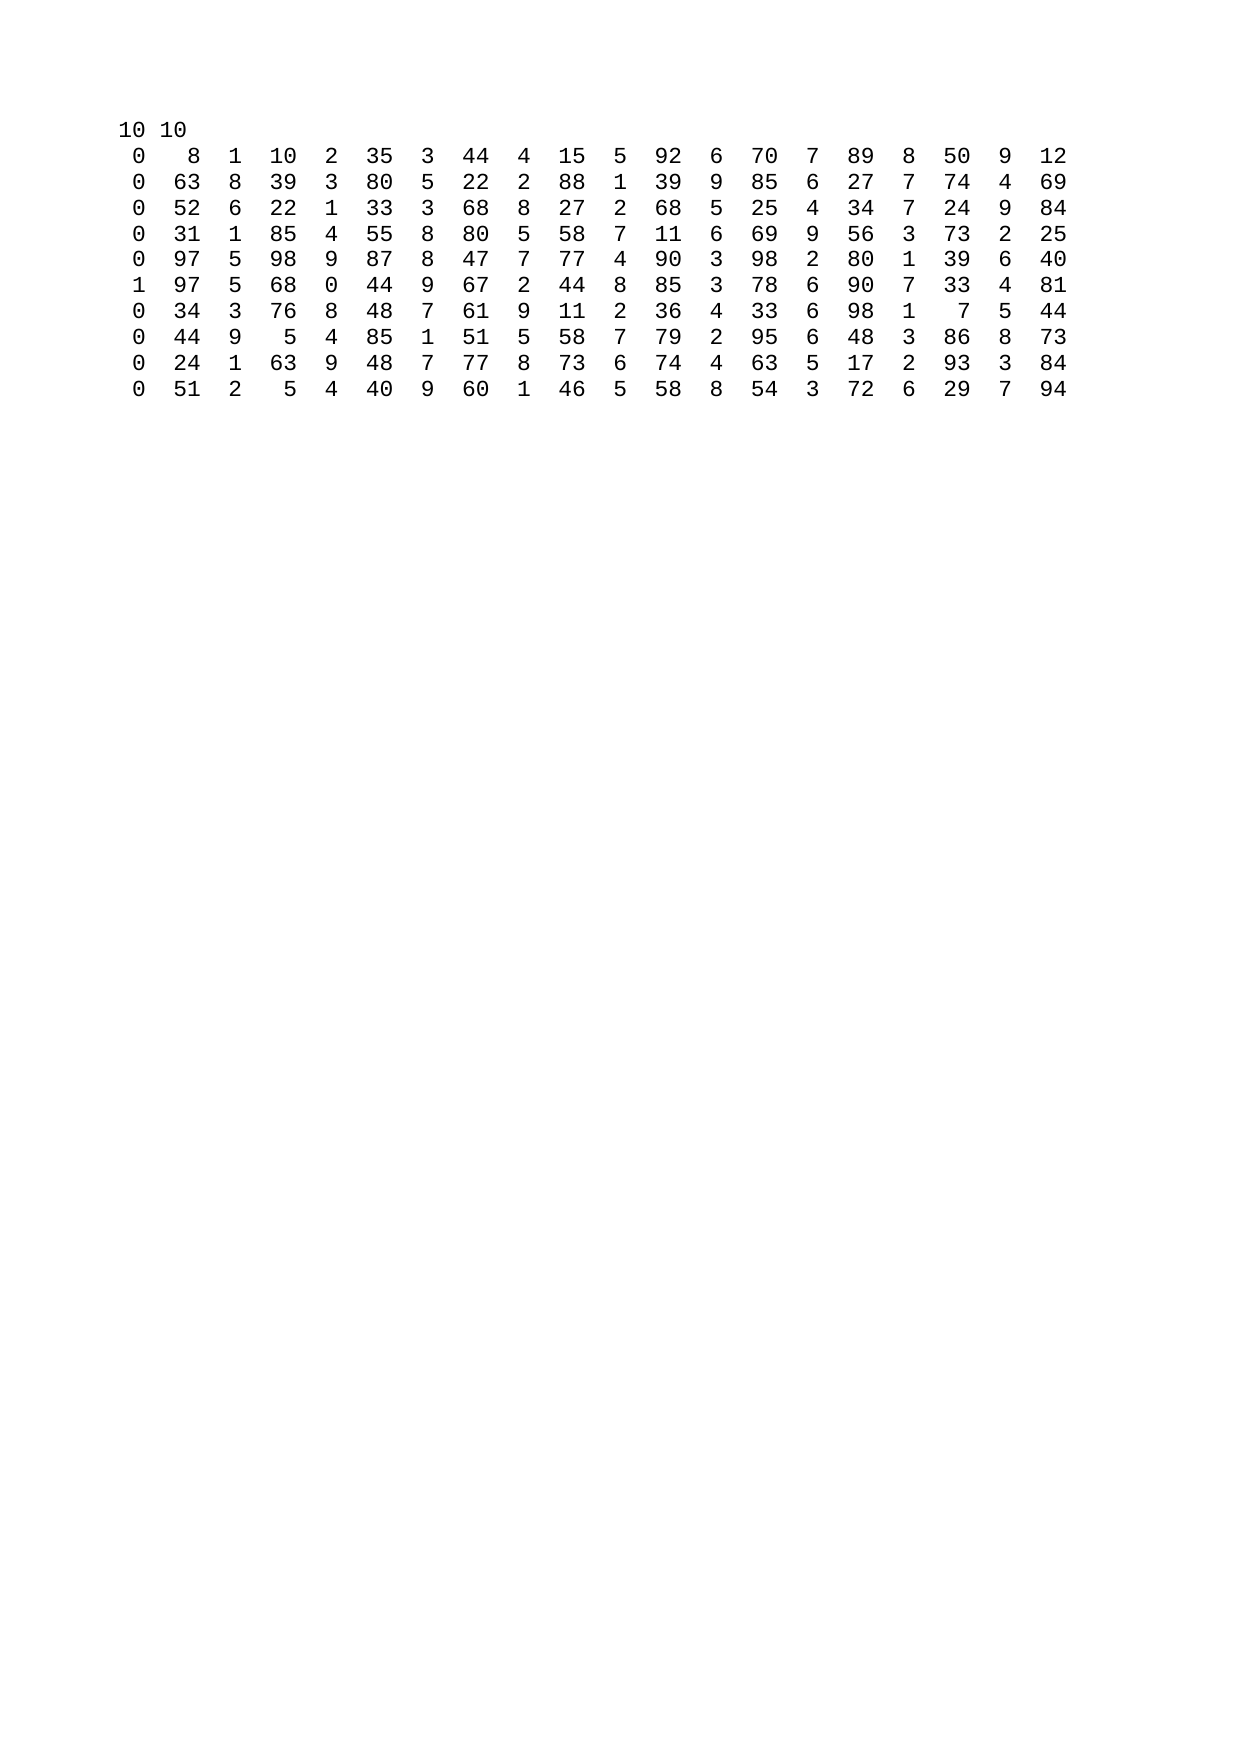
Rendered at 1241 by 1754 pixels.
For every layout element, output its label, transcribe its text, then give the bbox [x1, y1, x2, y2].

text 0 51 2 5 4 40 9 60 1 46 5 58 8 54 3 72 6 29 7 94 [118, 377, 1122, 403]
text 0 52 6 22 1 33 3 68 8 27 2 68 5 25 4 34 7 24 9 84 [118, 196, 1122, 222]
text 0 31 1 85 4 55 8 80 5 58 7 11 6 69 9 56 3 73 2 25 [118, 222, 1122, 248]
text 10 10 [118, 118, 1122, 144]
text 1 97 5 68 0 44 9 67 2 44 8 85 3 78 6 90 7 33 4 81 [118, 274, 1122, 300]
text 0 24 1 63 9 48 7 77 8 73 6 74 4 63 5 17 2 93 3 84 [118, 352, 1122, 377]
text 0 34 3 76 8 48 7 61 9 11 2 36 4 33 6 98 1 7 5 44 [118, 300, 1122, 326]
text 0 97 5 98 9 87 8 47 7 77 4 90 3 98 2 80 1 39 6 40 [118, 248, 1122, 274]
text 0 63 8 39 3 80 5 22 2 88 1 39 9 85 6 27 7 74 4 69 [118, 170, 1122, 196]
text 0 44 9 5 4 85 1 51 5 58 7 79 2 95 6 48 3 86 8 73 [118, 326, 1122, 352]
text 0 8 1 10 2 35 3 44 4 15 5 92 6 70 7 89 8 50 9 12 [118, 144, 1122, 170]
